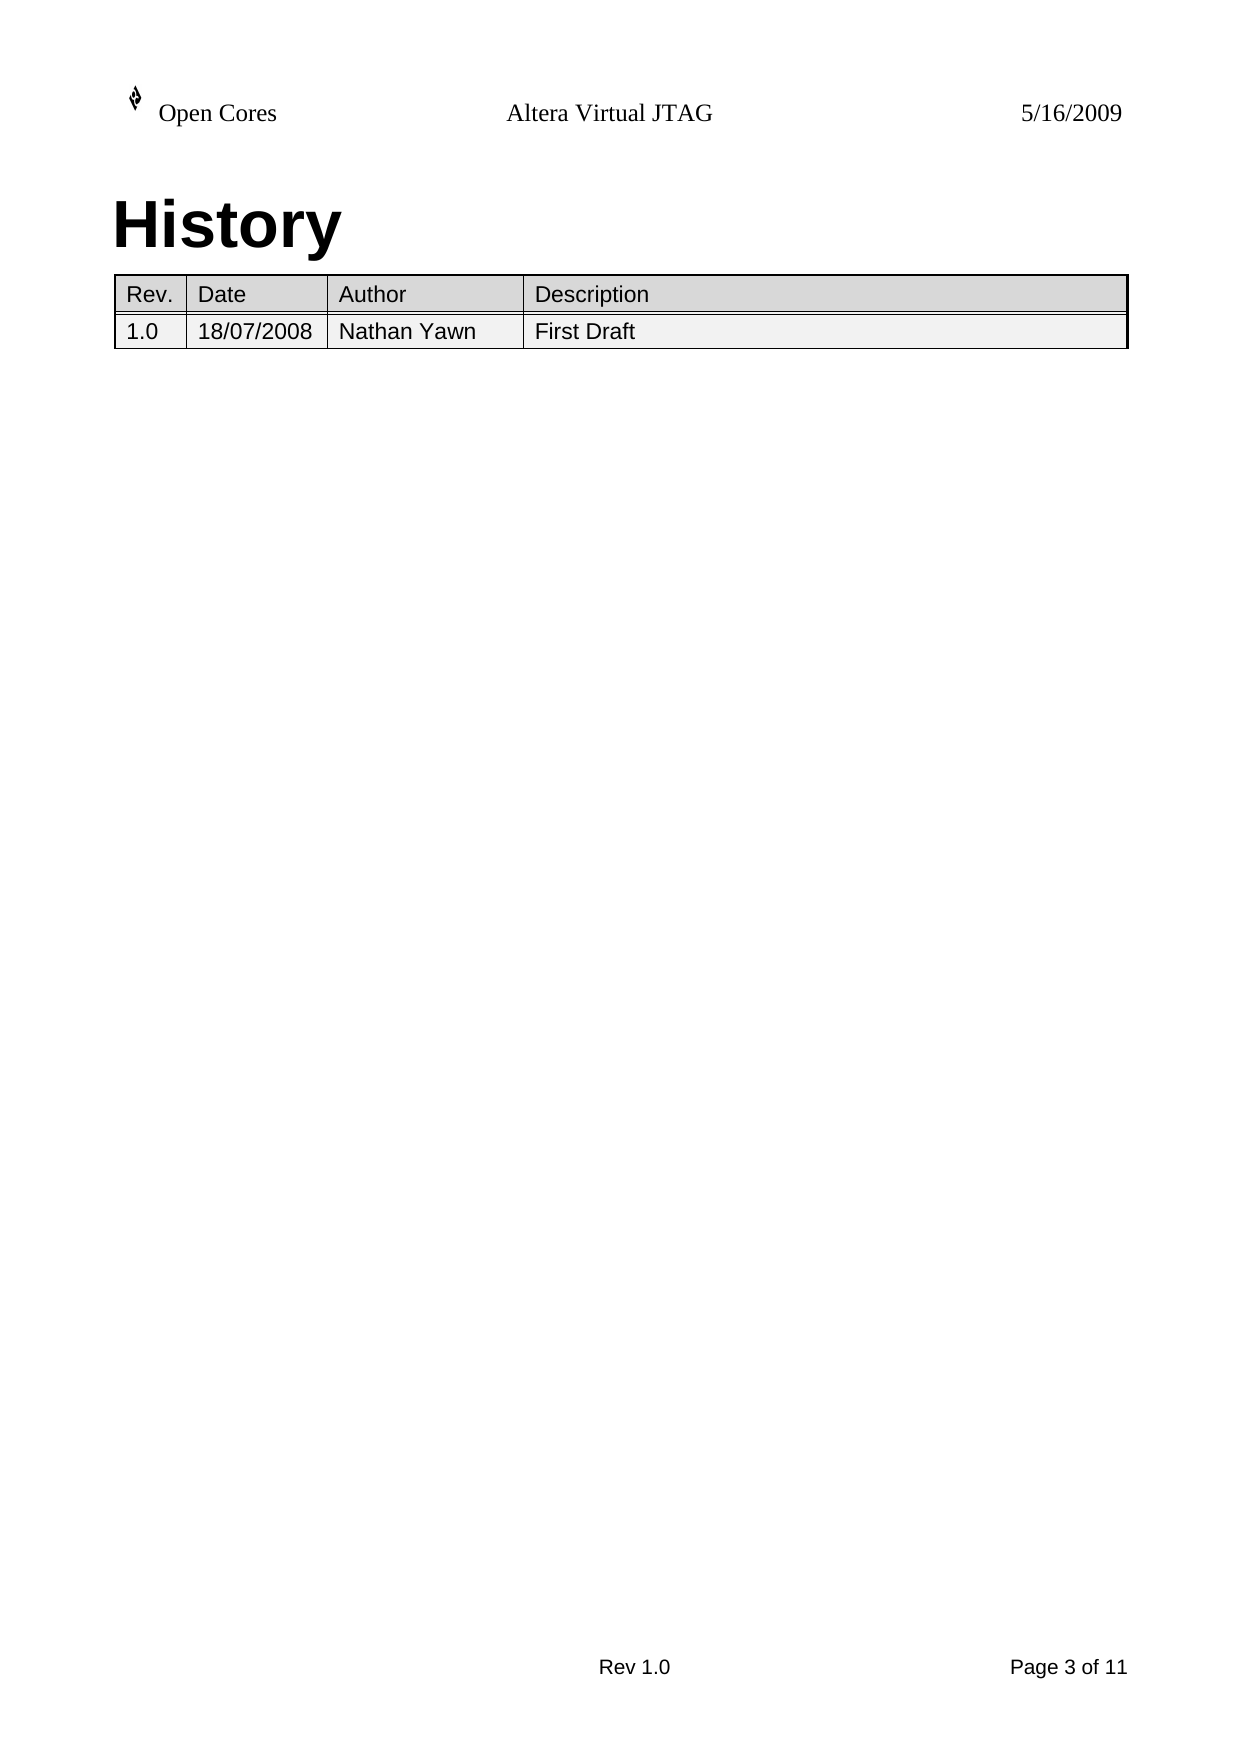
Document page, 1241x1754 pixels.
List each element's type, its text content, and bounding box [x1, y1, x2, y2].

table_cell First Draft [524, 315, 1126, 348]
table_cell Nathan Yawn [328, 315, 523, 348]
table_header Rev. [116, 276, 186, 311]
table_header Date [187, 276, 327, 311]
table_header Description [524, 276, 1126, 311]
table_header Author [328, 276, 523, 311]
table_cell 1.0 [116, 315, 186, 348]
text History [112, 185, 1128, 262]
table_cell 18/07/2008 [187, 315, 327, 348]
